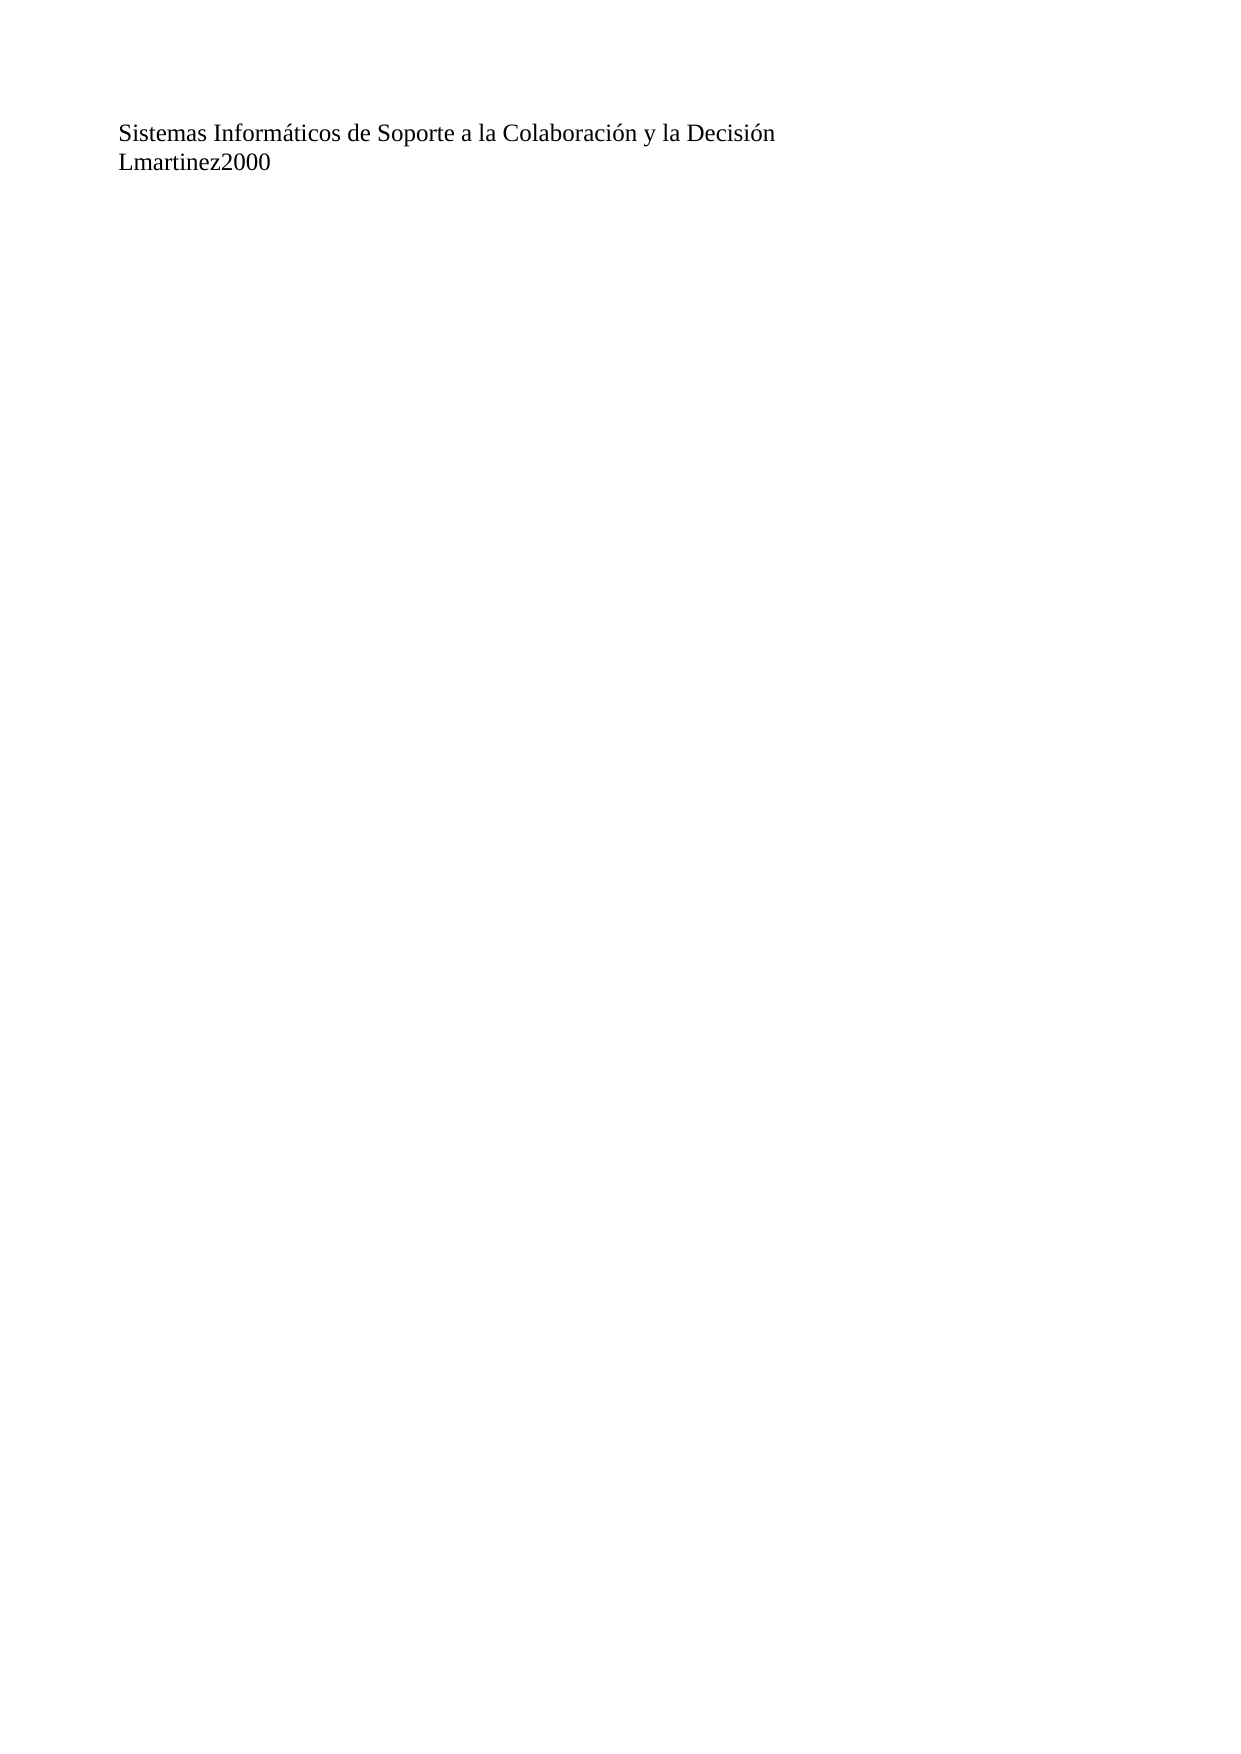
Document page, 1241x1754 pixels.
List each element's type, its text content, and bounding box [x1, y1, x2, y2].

text Sistemas Informáticos de Soporte a la Colaboración y la Decisión [118, 118, 1122, 147]
text Lmartinez2000 [118, 147, 1122, 176]
